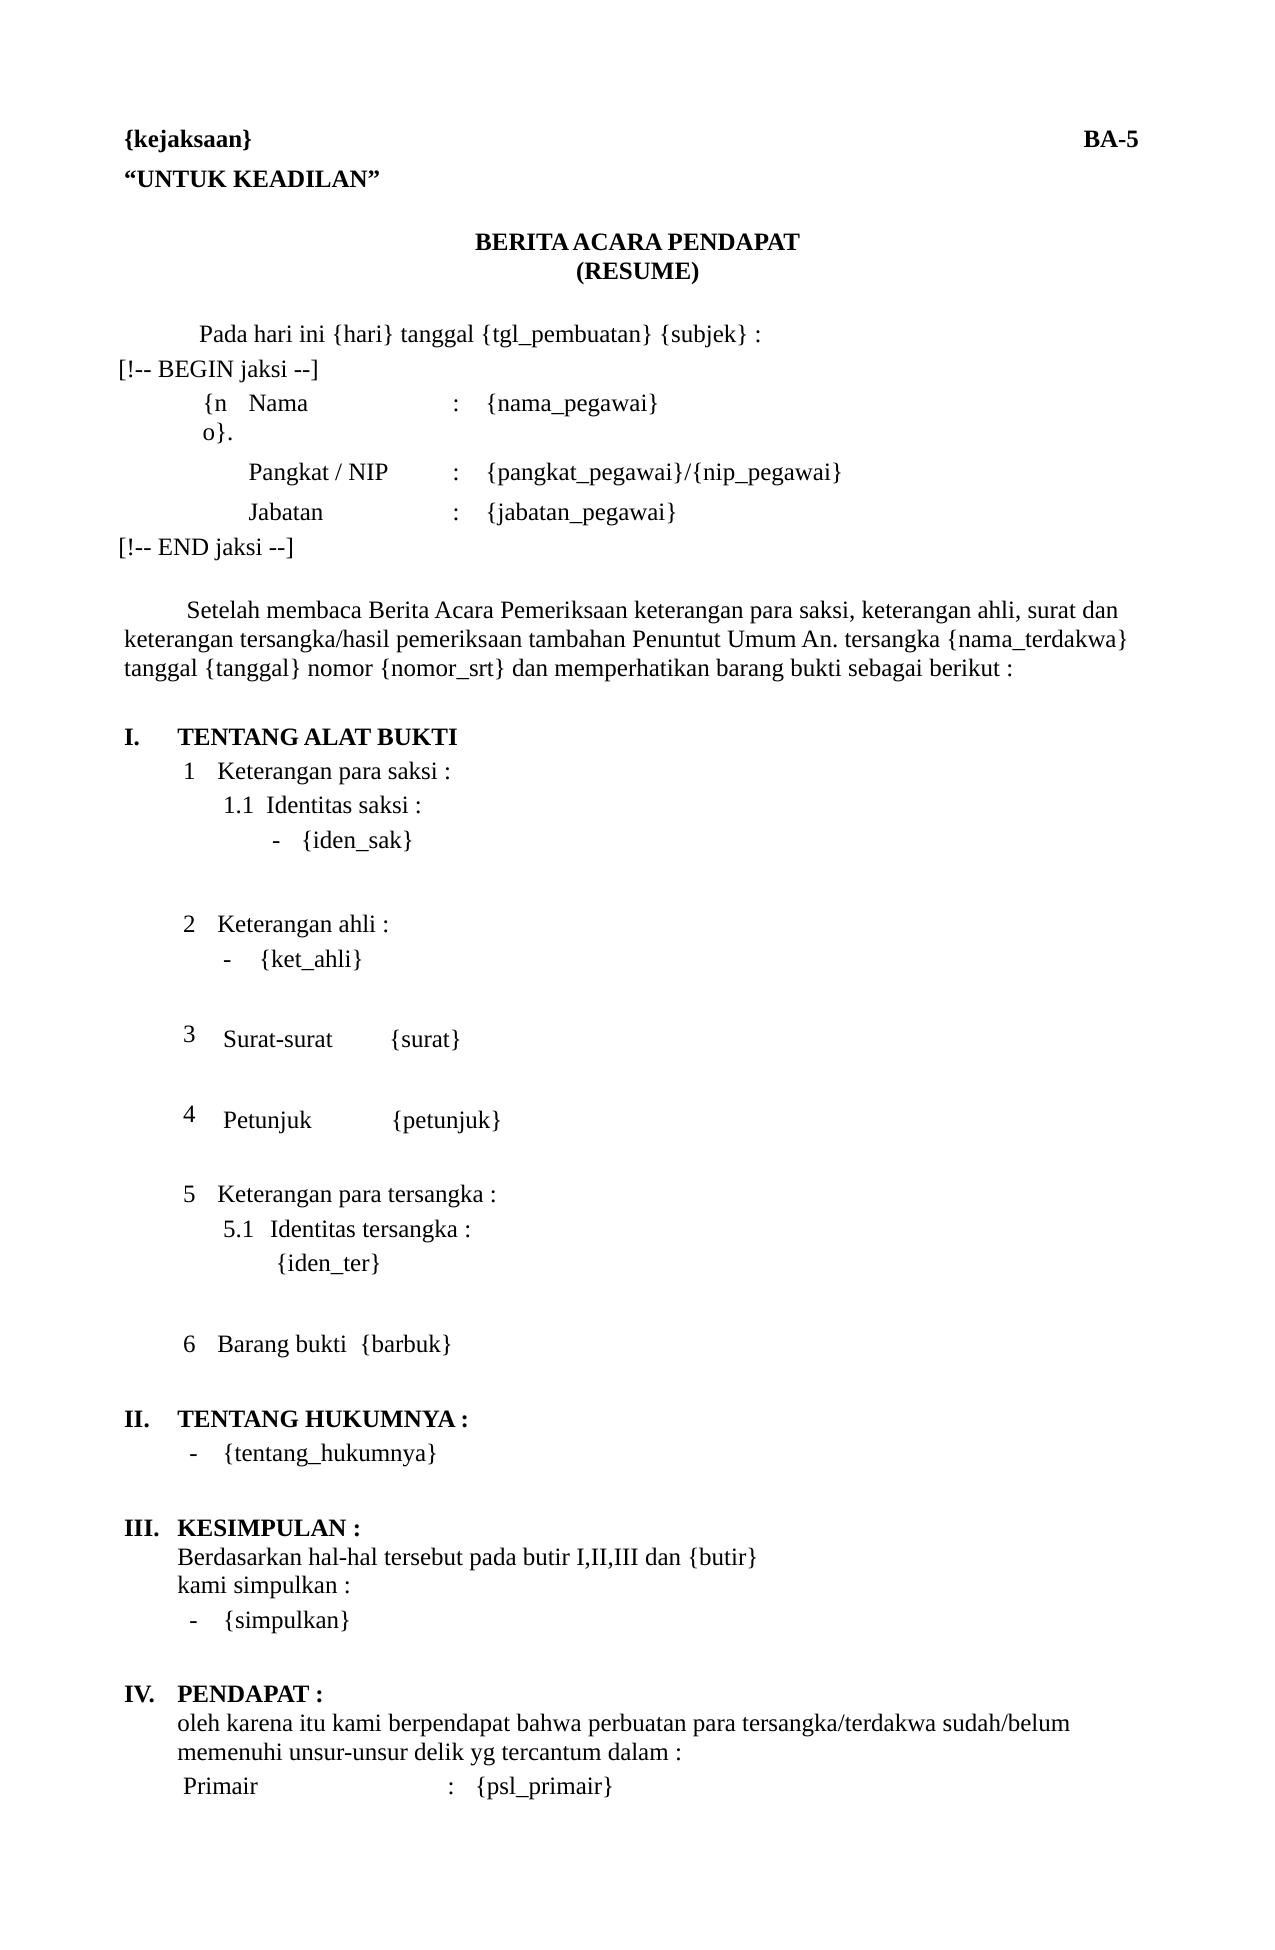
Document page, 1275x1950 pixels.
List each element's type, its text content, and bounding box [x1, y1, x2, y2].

table_cell II. [118, 1398, 171, 1507]
table_header - [266, 819, 295, 859]
table_header 1.1 [217, 785, 260, 869]
table_cell 4 [177, 1094, 211, 1174]
text (RESUME) [118, 256, 1157, 285]
table_cell Keterangan ahli : [211, 904, 1151, 1013]
table_header {iden_sak} [295, 819, 1140, 859]
table_header 5.1 [217, 1208, 264, 1289]
table_header Petunjuk [217, 1099, 385, 1139]
table_header {surat} [383, 1019, 1145, 1059]
table_header {no}. [197, 383, 242, 451]
table_cell [211, 1094, 1151, 1174]
table_header Setelah membaca Berita Acara Pemeriksaan keterangan para saksi, keterangan ahli, surat dan keterangan tersangka/hasil pemeriksaan tambahan Penuntut Umum An. tersangka {nama_terdakwa} tanggal {tanggal} nomor {nomor_srt} dan memperhatikan barang bukti sebagai berikut : [118, 589, 1157, 687]
table_header BA-5 [1078, 118, 1157, 158]
table_cell 6 [177, 1323, 211, 1363]
text BERITA ACARA PENDAPAT [118, 227, 1157, 256]
table_header I. [118, 716, 171, 1398]
table_header Pada hari ini {hari} tanggal {tgl_pembuatan} {subjek} : [118, 314, 1157, 354]
table_cell : [447, 451, 480, 492]
table_header Surat-surat [217, 1019, 383, 1059]
table_header {simpulkan} [217, 1599, 1151, 1639]
table_header Primair [177, 1766, 442, 1806]
table_header {iden_ter} [270, 1243, 1140, 1283]
table_cell 3 [177, 1013, 211, 1093]
table_header - [177, 1433, 217, 1473]
table_header “UNTUK KEADILAN” [118, 158, 403, 198]
table_header - [217, 938, 253, 978]
table_cell PENDAPAT : oleh karena itu kami berpendapat bahwa perbuatan para tersangka/terdakwa sudah/belum memenuhi unsur-unsur delik yg tercantum dalam : [171, 1674, 1157, 1812]
table_cell KESIMPULAN : Berdasarkan hal-hal tersebut pada butir I,II,III dan {butir} kami simpulkan : [171, 1507, 1157, 1674]
table_cell III. [118, 1507, 171, 1674]
table_header - [177, 1599, 217, 1639]
table_cell TENTANG HUKUMNYA : [171, 1398, 1157, 1507]
table_cell {pangkat_pegawai}/{nip_pegawai} [480, 451, 1156, 492]
table_cell [197, 492, 242, 532]
table_header {tentang_hukumnya} [217, 1433, 1151, 1473]
table_header {petunjuk} [385, 1099, 1145, 1139]
table_header TENTANG ALAT BUKTI [171, 716, 1157, 1398]
table_cell 2 [177, 904, 211, 1013]
table_header : [442, 1766, 469, 1806]
table_cell IV. [118, 1674, 171, 1812]
text [!-- BEGIN jaksi --] [118, 354, 1157, 382]
text [!-- END jaksi --] [118, 532, 1157, 561]
table_header {kejaksaan} [118, 118, 1078, 158]
table_cell Jabatan [243, 492, 447, 532]
table_cell [197, 451, 242, 492]
table_cell : [447, 492, 480, 532]
table_cell Keterangan para tersangka : [211, 1174, 1151, 1323]
table_header {nama_pegawai} [480, 383, 1156, 451]
table_header {psl_primair} [469, 1766, 1151, 1806]
table_header Identitas saksi : [260, 785, 1145, 869]
table_header Nama [243, 383, 447, 451]
table_cell [211, 1013, 1151, 1093]
table_cell Barang bukti {barbuk} [211, 1323, 1151, 1363]
table_header Identitas tersangka : [264, 1208, 1145, 1289]
table_header {ket_ahli} [253, 938, 1145, 978]
table_header Keterangan para saksi : [211, 750, 1151, 904]
table_cell Pangkat / NIP [243, 451, 447, 492]
table_header 1 [177, 750, 211, 904]
table_header : [447, 383, 480, 451]
table_cell 5 [177, 1174, 211, 1323]
table_cell {jabatan_pegawai} [480, 492, 1156, 532]
